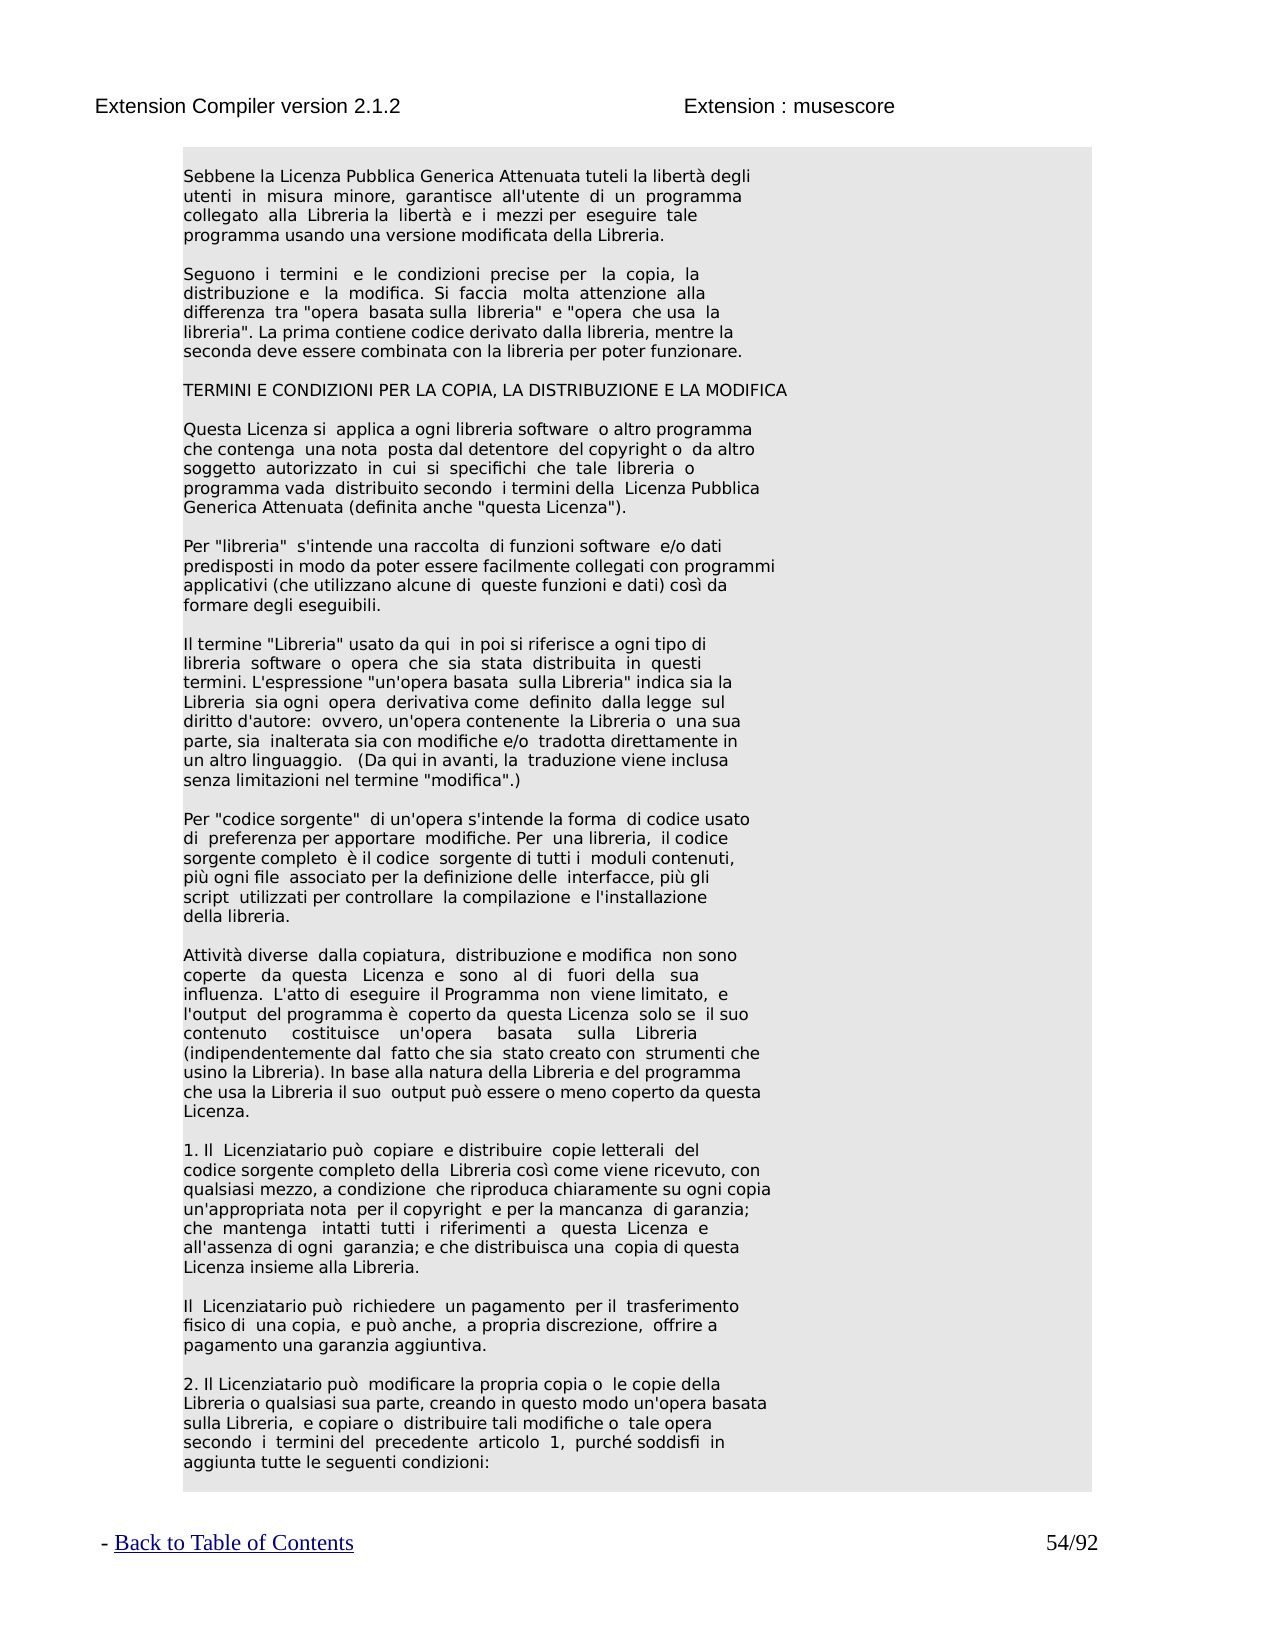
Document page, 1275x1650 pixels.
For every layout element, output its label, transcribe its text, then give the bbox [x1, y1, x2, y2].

text 2. Il Licenziatario può modificare la propria copia o le copie della [183, 1375, 1092, 1394]
text utenti in misura minore, garantisce all'utente di un programma [183, 186, 1092, 206]
text Attività diverse dalla copiatura, distribuzione e modifica non sono [183, 946, 1092, 966]
text che usa la Libreria il suo output può essere o meno coperto da questa [183, 1082, 1092, 1102]
text Libreria o qualsiasi sua parte, creando in questo modo un'opera basata [183, 1394, 1092, 1414]
text soggetto autorizzato in cui si specifichi che tale libreria o [183, 459, 1092, 479]
text all'assenza di ogni garanzia; e che distribuisca una copia di questa [183, 1238, 1092, 1258]
text coperte da questa Licenza e sono al di fuori della sua [183, 966, 1092, 985]
text Questa Licenza si applica a ogni libreria software o altro programma [183, 420, 1092, 440]
text diritto d'autore: ovvero, un'opera contenente la Libreria o una sua [183, 712, 1092, 732]
text script utilizzati per controllare la compilazione e l'installazione [183, 888, 1092, 907]
text termini. L'espressione "un'opera basata sulla Libreria" indica sia la [183, 673, 1092, 693]
text fisico di una copia, e può anche, a propria discrezione, offrire a [183, 1316, 1092, 1336]
text sorgente completo è il codice sorgente di tutti i moduli contenuti, [183, 849, 1092, 868]
text Licenza insieme alla Libreria. [183, 1258, 1092, 1277]
text pagamento una garanzia aggiuntiva. [183, 1336, 1092, 1355]
text distribuzione e la modifica. Si faccia molta attenzione alla [183, 284, 1092, 303]
text Per "libreria" s'intende una raccolta di funzioni software e/o dati [183, 537, 1092, 557]
text codice sorgente completo della Libreria così come viene ricevuto, con [183, 1160, 1092, 1180]
text di preferenza per apportare modifiche. Per una libreria, il codice [183, 829, 1092, 849]
text secondo i termini del precedente articolo 1, purché soddisfi in [183, 1433, 1092, 1453]
text usino la Libreria). In base alla natura della Libreria e del programma [183, 1063, 1092, 1082]
text Il Licenziatario può richiedere un pagamento per il trasferimento [183, 1297, 1092, 1316]
text un'appropriata nota per il copyright e per la mancanza di garanzia; [183, 1199, 1092, 1219]
text programma usando una versione modificata della Libreria. [183, 225, 1092, 245]
text Generica Attenuata (definita anche "questa Licenza"). [183, 498, 1092, 518]
text Il termine "Libreria" usato da qui in poi si riferisce a ogni tipo di [183, 634, 1092, 654]
text Libreria sia ogni opera derivativa come definito dalla legge sul [183, 693, 1092, 712]
text che mantenga intatti tutti i riferimenti a questa Licenza e [183, 1219, 1092, 1238]
text sulla Libreria, e copiare o distribuire tali modifiche o tale opera [183, 1414, 1092, 1433]
text aggiunta tutte le seguenti condizioni: [183, 1453, 1092, 1472]
text programma vada distribuito secondo i termini della Licenza Pubblica [183, 479, 1092, 498]
text qualsiasi mezzo, a condizione che riproduca chiaramente su ogni copia [183, 1180, 1092, 1199]
text Licenza. [183, 1102, 1092, 1121]
text l'output del programma è coperto da questa Licenza solo se il suo [183, 1004, 1092, 1024]
text 1. Il Licenziatario può copiare e distribuire copie letterali del [183, 1141, 1092, 1160]
text della libreria. [183, 907, 1092, 927]
text che contenga una nota posta dal detentore del copyright o da altro [183, 440, 1092, 459]
text applicativi (che utilizzano alcune di queste funzioni e dati) così da [183, 576, 1092, 596]
text TERMINI E CONDIZIONI PER LA COPIA, LA DISTRIBUZIONE E LA MODIFICA [183, 381, 1092, 401]
text Per "codice sorgente" di un'opera s'intende la forma di codice usato [183, 810, 1092, 829]
text collegato alla Libreria la libertà e i mezzi per eseguire tale [183, 206, 1092, 225]
text seconda deve essere combinata con la libreria per poter funzionare. [183, 342, 1092, 362]
text libreria software o opera che sia stata distribuita in questi [183, 654, 1092, 673]
text Sebbene la Licenza Pubblica Generica Attenuata tuteli la libertà degli [183, 167, 1092, 186]
text predisposti in modo da poter essere facilmente collegati con programmi [183, 557, 1092, 576]
text influenza. L'atto di eseguire il Programma non viene limitato, e [183, 985, 1092, 1004]
text senza limitazioni nel termine "modifica".) [183, 771, 1092, 790]
text parte, sia inalterata sia con modifiche e/o tradotta direttamente in [183, 732, 1092, 751]
text Seguono i termini e le condizioni precise per la copia, la [183, 264, 1092, 284]
text differenza tra "opera basata sulla libreria" e "opera che usa la [183, 303, 1092, 323]
text formare degli eseguibili. [183, 596, 1092, 615]
text libreria". La prima contiene codice derivato dalla libreria, mentre la [183, 323, 1092, 342]
text contenuto costituisce un'opera basata sulla Libreria [183, 1024, 1092, 1043]
text (indipendentemente dal fatto che sia stato creato con strumenti che [183, 1043, 1092, 1063]
text più ogni file associato per la definizione delle interfacce, più gli [183, 868, 1092, 888]
text un altro linguaggio. (Da qui in avanti, la traduzione viene inclusa [183, 751, 1092, 771]
